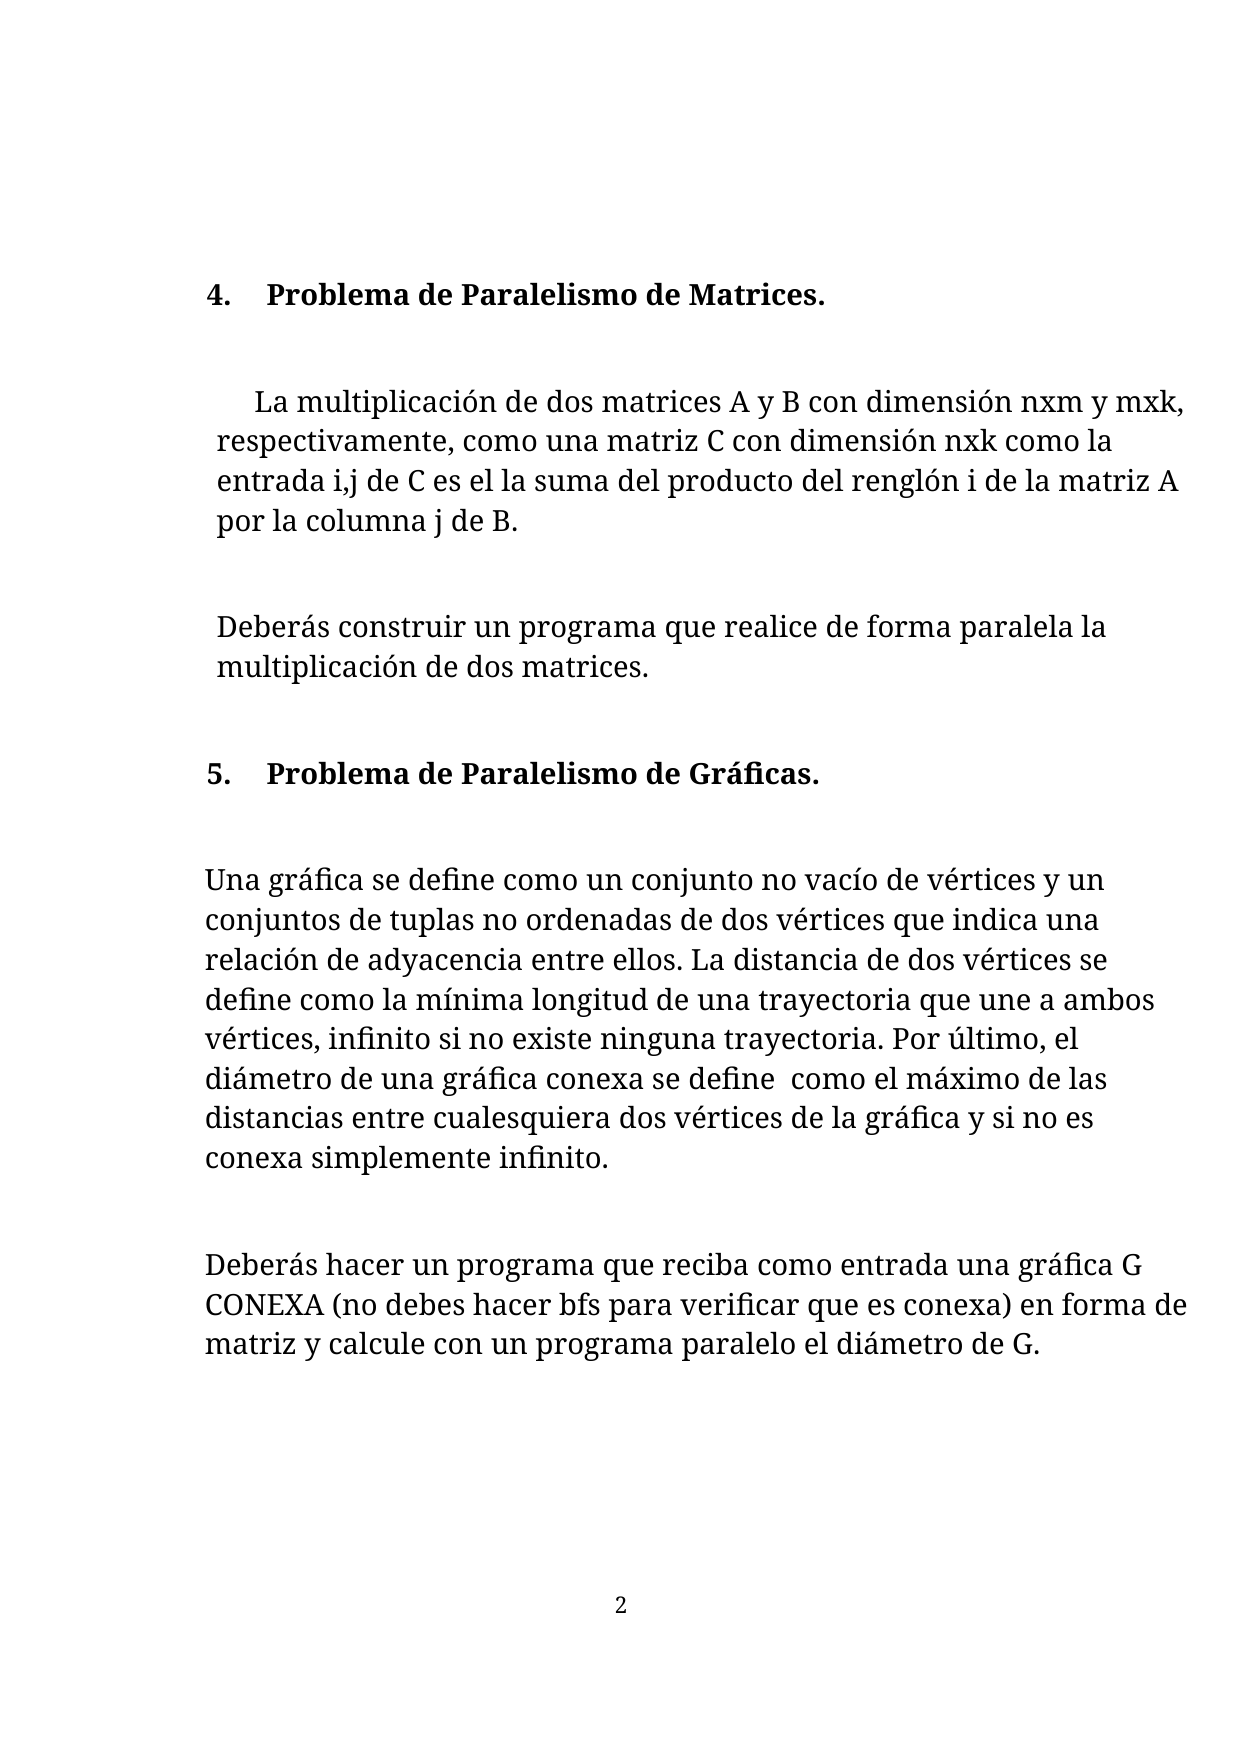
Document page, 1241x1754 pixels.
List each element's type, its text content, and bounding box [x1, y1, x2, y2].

subtitle Una gráfica se define como un conjunto no vacío de vértices y un conjuntos de tuplas no ordenadas de dos vértices que indica una relación de adyacencia entre ellos. La distancia de dos vértices se define como la mínima longitud de una trayectoria que une a ambos vértices, infinito si no existe ninguna trayectoria. Por último, el diámetro de una gráfica conexa se define como el máximo de las distancias entre cualesquiera dos vértices de la gráfica y si no es conexa simplemente infinito. [204, 860, 1198, 1177]
subtitle Deberás construir un programa que realice de forma paralela la multiplicación de dos matrices. [216, 607, 1198, 686]
subtitle Problema de Paralelismo de Gráficas. [207, 753, 1198, 793]
subtitle Deberás hacer un programa que reciba como entrada una gráfica G CONEXA (no debes hacer bfs para verificar que es conexa) en forma de matriz y calcule con un programa paralelo el diámetro de G. [204, 1244, 1198, 1363]
subtitle Problema de Paralelismo de Matrices. [207, 274, 1198, 314]
subtitle La multiplicación de dos matrices A y B con dimensión nxm y mxk, respectivamente, como una matriz C con dimensión nxk como la entrada i,j de C es el la suma del producto del renglón i de la matriz A por la columna j de B. [216, 381, 1198, 540]
